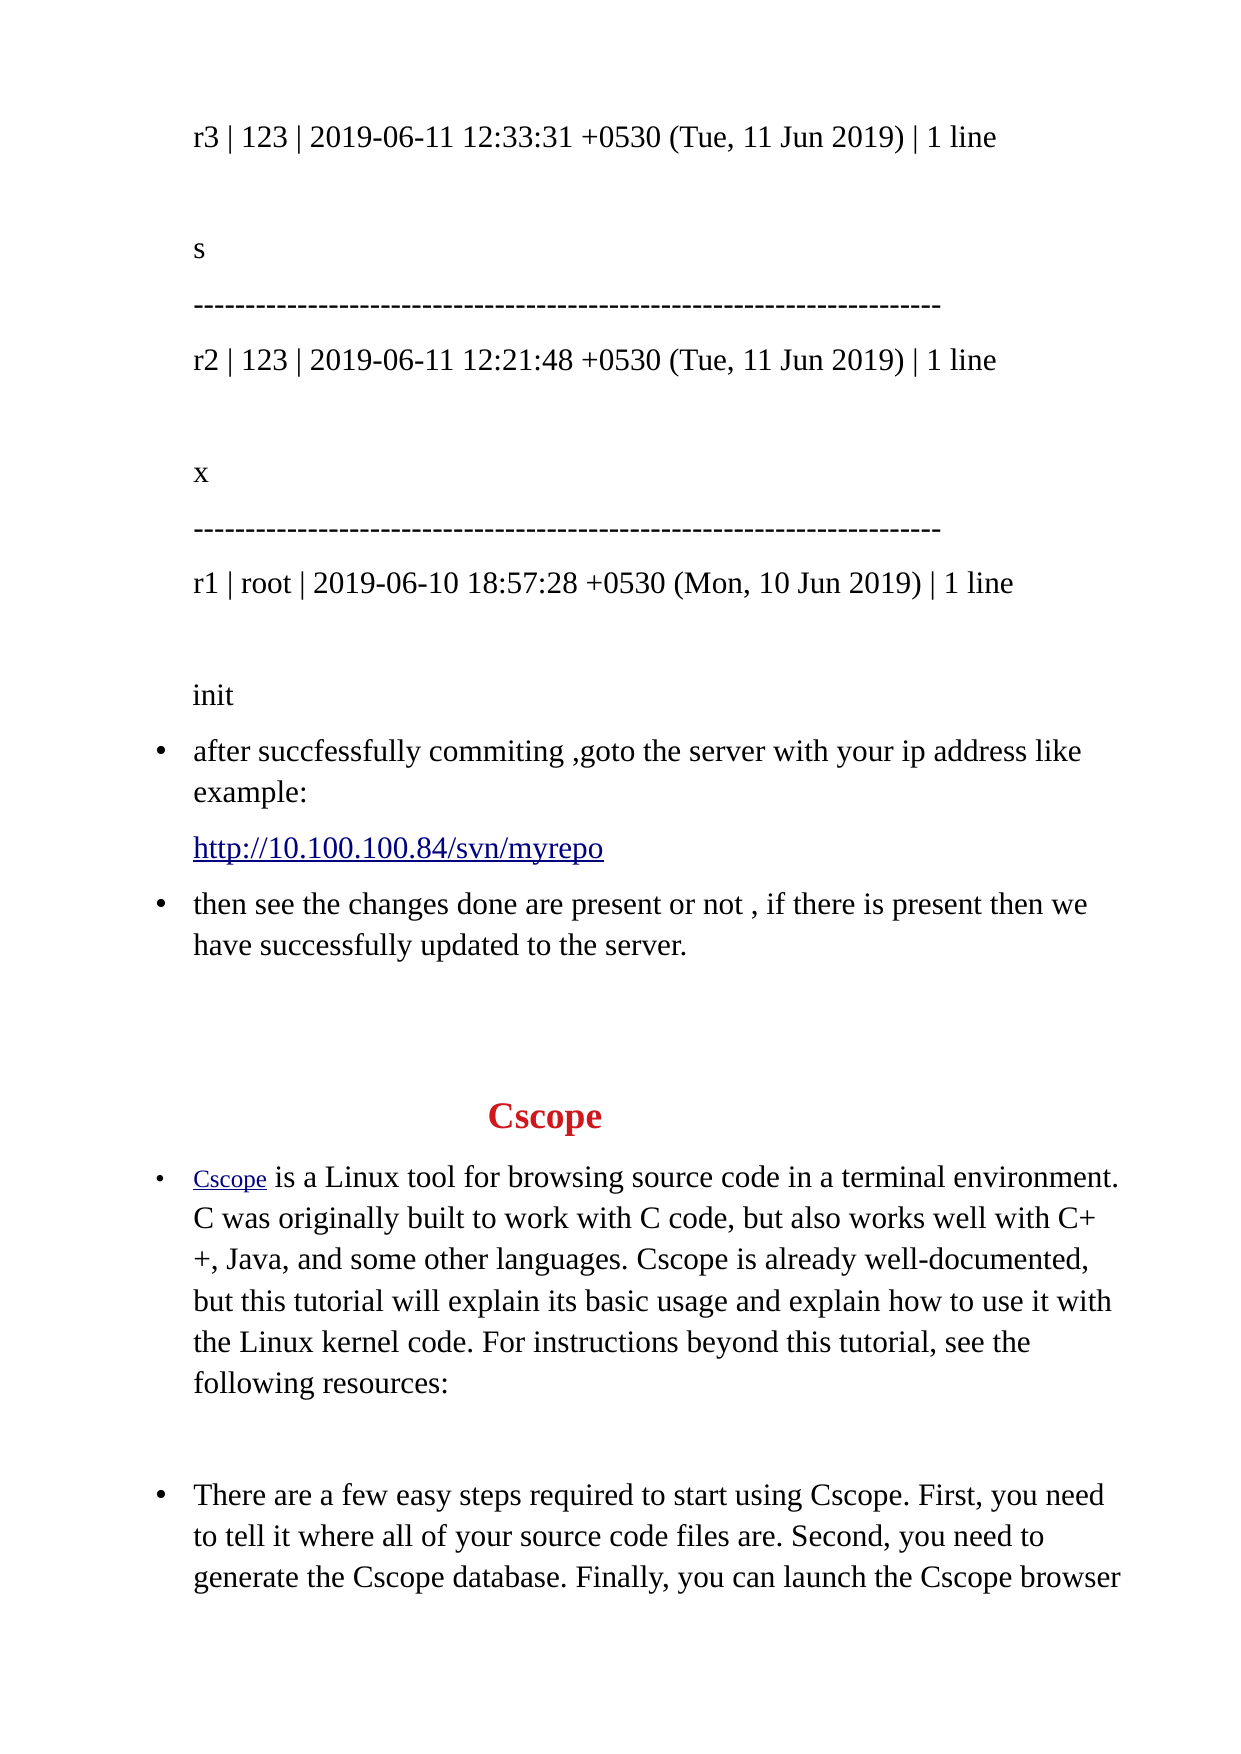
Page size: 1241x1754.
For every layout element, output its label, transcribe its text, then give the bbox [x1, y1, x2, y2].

list s [156, 230, 1122, 266]
list ------------------------------------------------------------------------ [156, 509, 1122, 545]
list then see the changes done are present or not , if there is present then we have successfully updated to the server. [156, 885, 1122, 962]
text Cscope [118, 1094, 1122, 1137]
list x [156, 453, 1122, 489]
list There are a few easy steps required to start using Cscope. First, you need to tell it where all of your source code files are. Second, you need to generate the Cscope database. Finally, you can launch the Cscope browser [156, 1476, 1122, 1594]
list http://10.100.100.84/svn/myrepo [156, 829, 1122, 865]
list Cscope is a Linux tool for browsing source code in a terminal environment. C was originally built to work with C code, but also works well with C++, Java, and some other languages. Cscope is already well-documented, but this tutorial will explain its basic usage and explain how to use it with the Linux kernel code. For instructions beyond this tutorial, see the following resources: [156, 1158, 1122, 1400]
list r1 | root | 2019-06-10 18:57:28 +0530 (Mon, 10 Jun 2019) | 1 line [156, 565, 1122, 601]
list after succfessfully commiting ,goto the server with your ip address like example: [156, 732, 1122, 809]
list r3 | 123 | 2019-06-11 12:33:31 +0530 (Tue, 11 Jun 2019) | 1 line [156, 118, 1122, 154]
list ------------------------------------------------------------------------ [156, 286, 1122, 322]
text init [118, 676, 1122, 712]
list r2 | 123 | 2019-06-11 12:21:48 +0530 (Tue, 11 Jun 2019) | 1 line [156, 341, 1122, 377]
